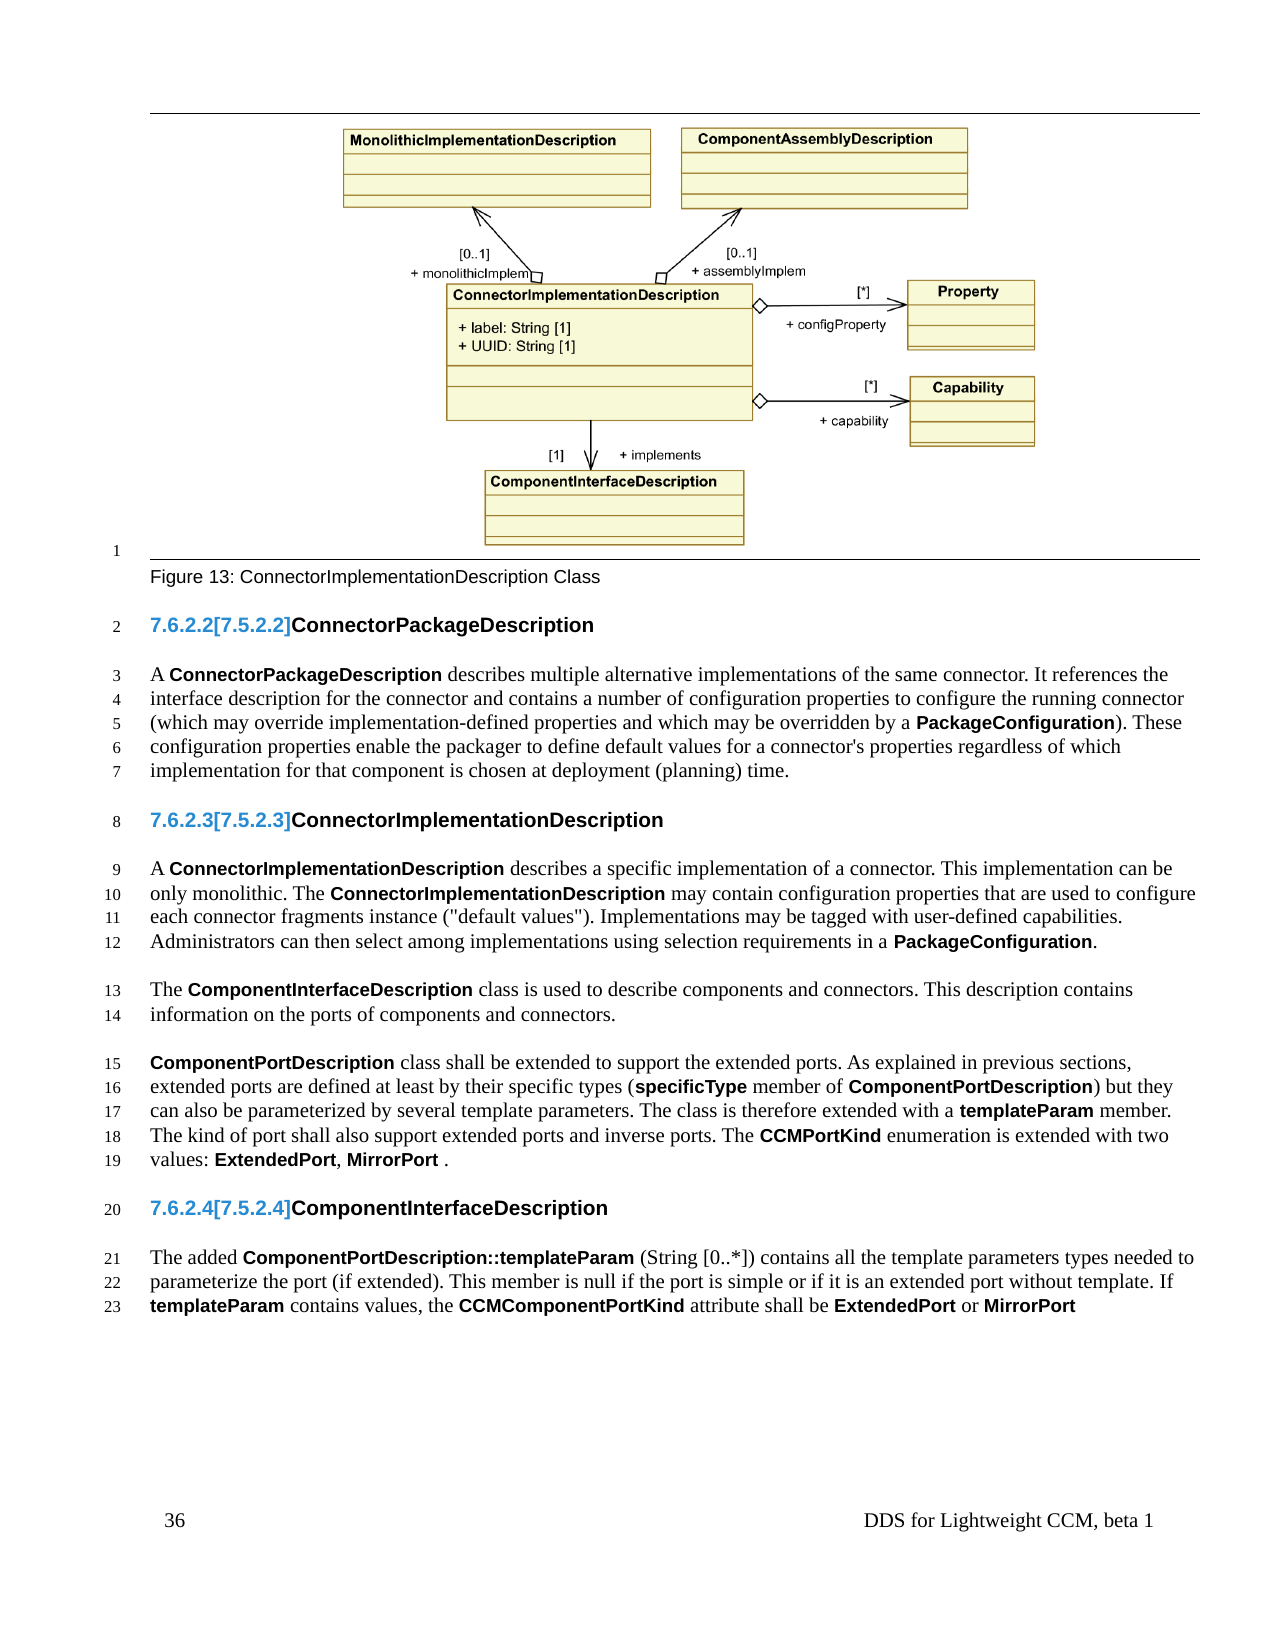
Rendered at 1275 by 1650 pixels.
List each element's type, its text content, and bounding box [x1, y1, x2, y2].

picture [342, 125, 1038, 547]
text Figure 13: ConnectorImplementationDescription Class [150, 566, 1200, 587]
subtitle ComponentInterfaceDescription [150, 1196, 1200, 1220]
text ComponentPortDescription class shall be extended to support the extended ports. As explained in previous sections, extended ports are defined at least by their specific types (specificType member of ComponentPortDescription) but they can also be parameterized by several template parameters. The class is therefore extended with a templateParam member. The kind of port shall also support extended ports and inverse ports. The CCMPortKind enumeration is extended with two values: ExtendedPort, MirrorPort . [150, 1050, 1200, 1171]
text The ComponentInterfaceDescription class is used to describe components and connectors. This description contains information on the ports of components and connectors. [150, 977, 1200, 1026]
text The added ComponentPortDescription::templateParam (String [0..*]) contains all the template parameters types needed to parameterize the port (if extended). This member is null if the port is simple or if it is an extended port without template. If templateParam contains values, the CCMComponentPortKind attribute shall be ExtendedPort or MirrorPort [150, 1245, 1200, 1317]
subtitle ConnectorPackageDescription [150, 613, 1200, 637]
subtitle ConnectorImplementationDescription [150, 808, 1200, 832]
text A ConnectorPackageDescription describes multiple alternative implementations of the same connector. It references the interface description for the connector and contains a number of configuration properties to configure the running connector (which may override implementation-defined properties and which may be overridden by a PackageConfiguration). These configuration properties enable the packager to define default values for a connector's properties regardless of which implementation for that component is chosen at deployment (planning) time. [150, 662, 1200, 782]
text A ConnectorImplementationDescription describes a specific implementation of a connector. This implementation can be only monolithic. The ConnectorImplementationDescription may contain configuration properties that are used to configure each connector fragments instance ("default values"). Implementations may be tagged with user-defined capabilities. Administrators can then select among implementations using selection requirements in a PackageConfiguration. [150, 856, 1200, 953]
